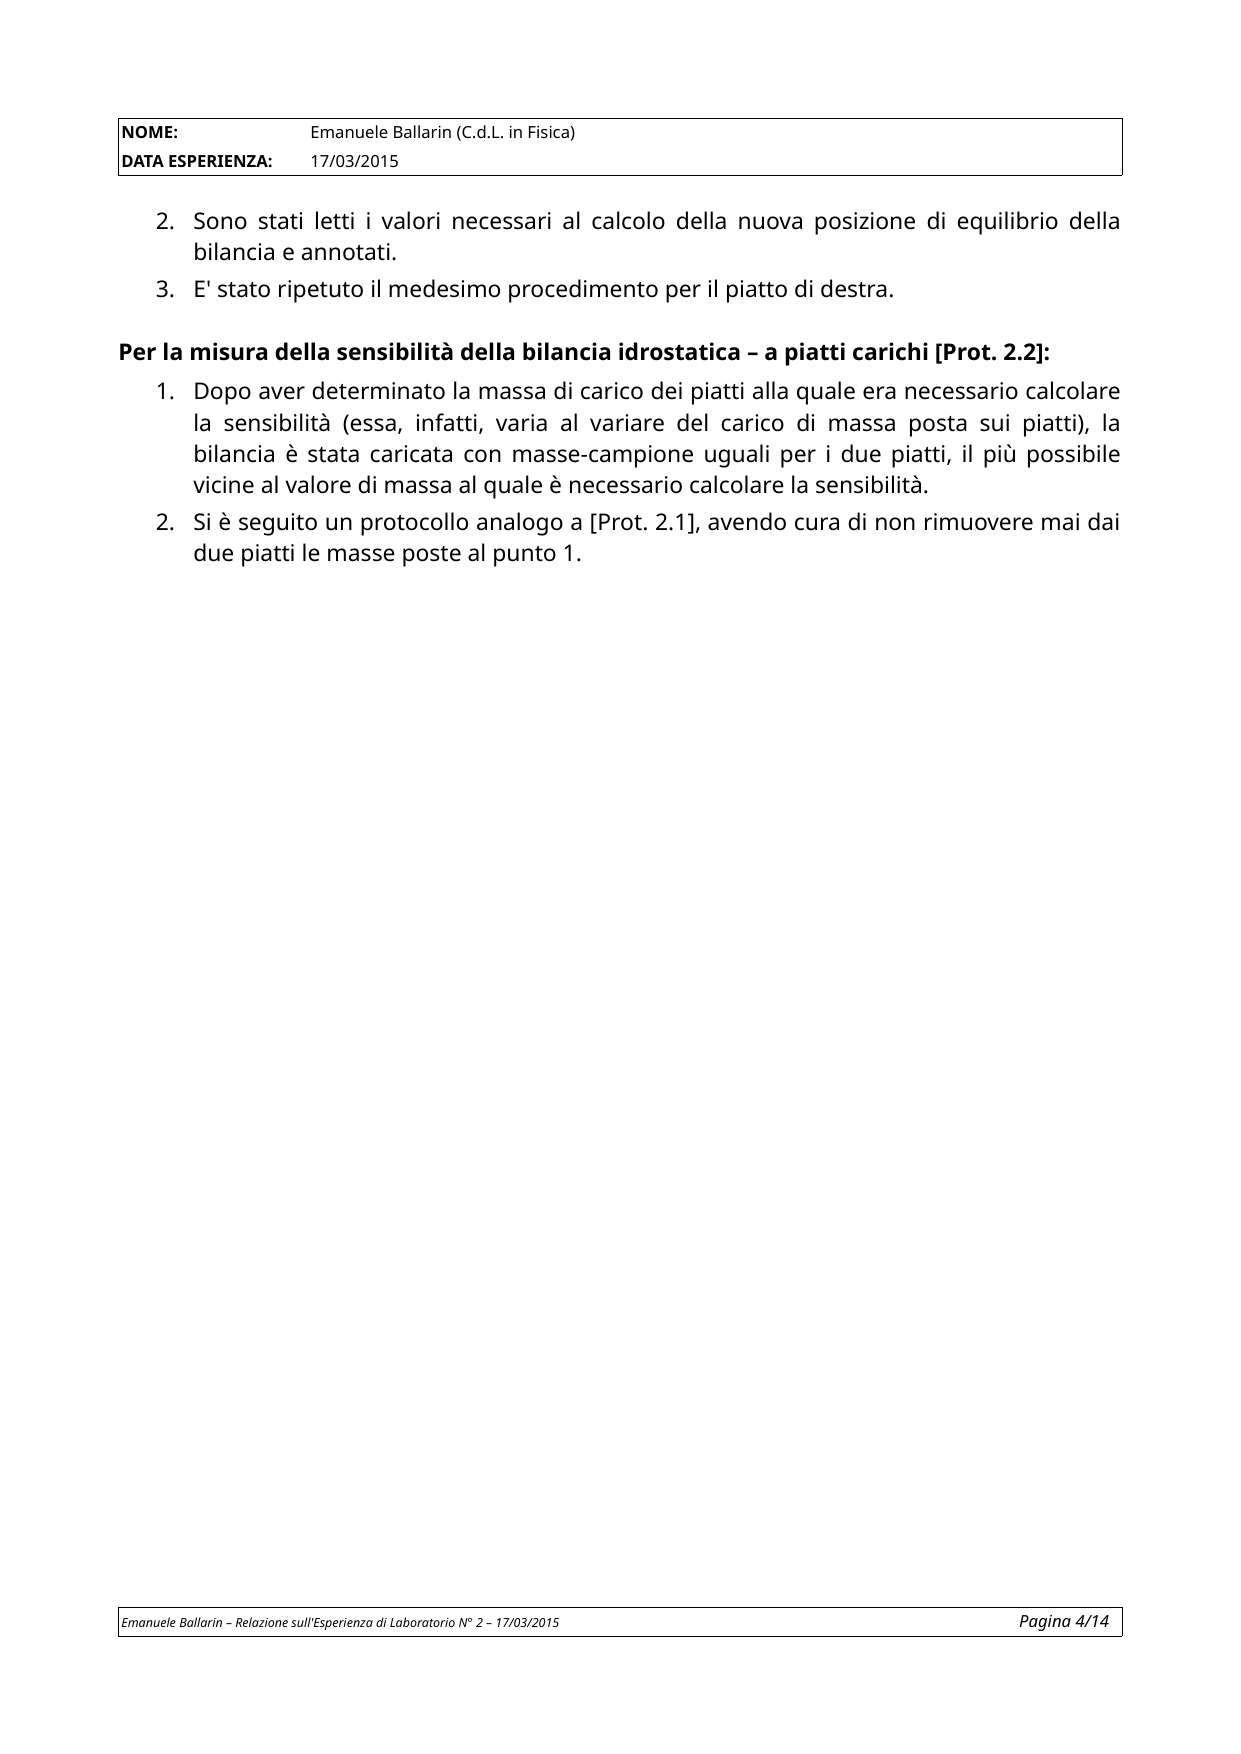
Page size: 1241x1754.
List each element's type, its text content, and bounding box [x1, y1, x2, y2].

list Dopo aver determinato la massa di carico dei piatti alla quale era necessario calcolare la sensibilità (essa, infatti, varia al variare del carico di massa posta sui piatti), la bilancia è stata caricata con masse-campione uguali per i due piatti, il più possibile vicine al valore di massa al quale è necessario calcolare la sensibilità. [156, 375, 1122, 500]
list Si è seguito un protocollo analogo a [Prot. 2.1], avendo cura di non rimuovere mai dai due piatti le masse poste al punto 1. [156, 506, 1122, 568]
list E' stato ripetuto il medesimo procedimento per il piatto di destra. [156, 273, 1122, 304]
text Per la misura della sensibilità della bilancia idrostatica – a piatti carichi [Prot. 2.2]: [118, 336, 1122, 367]
list Sono stati letti i valori necessari al calcolo della nuova posizione di equilibrio della bilancia e annotati. [156, 205, 1122, 267]
